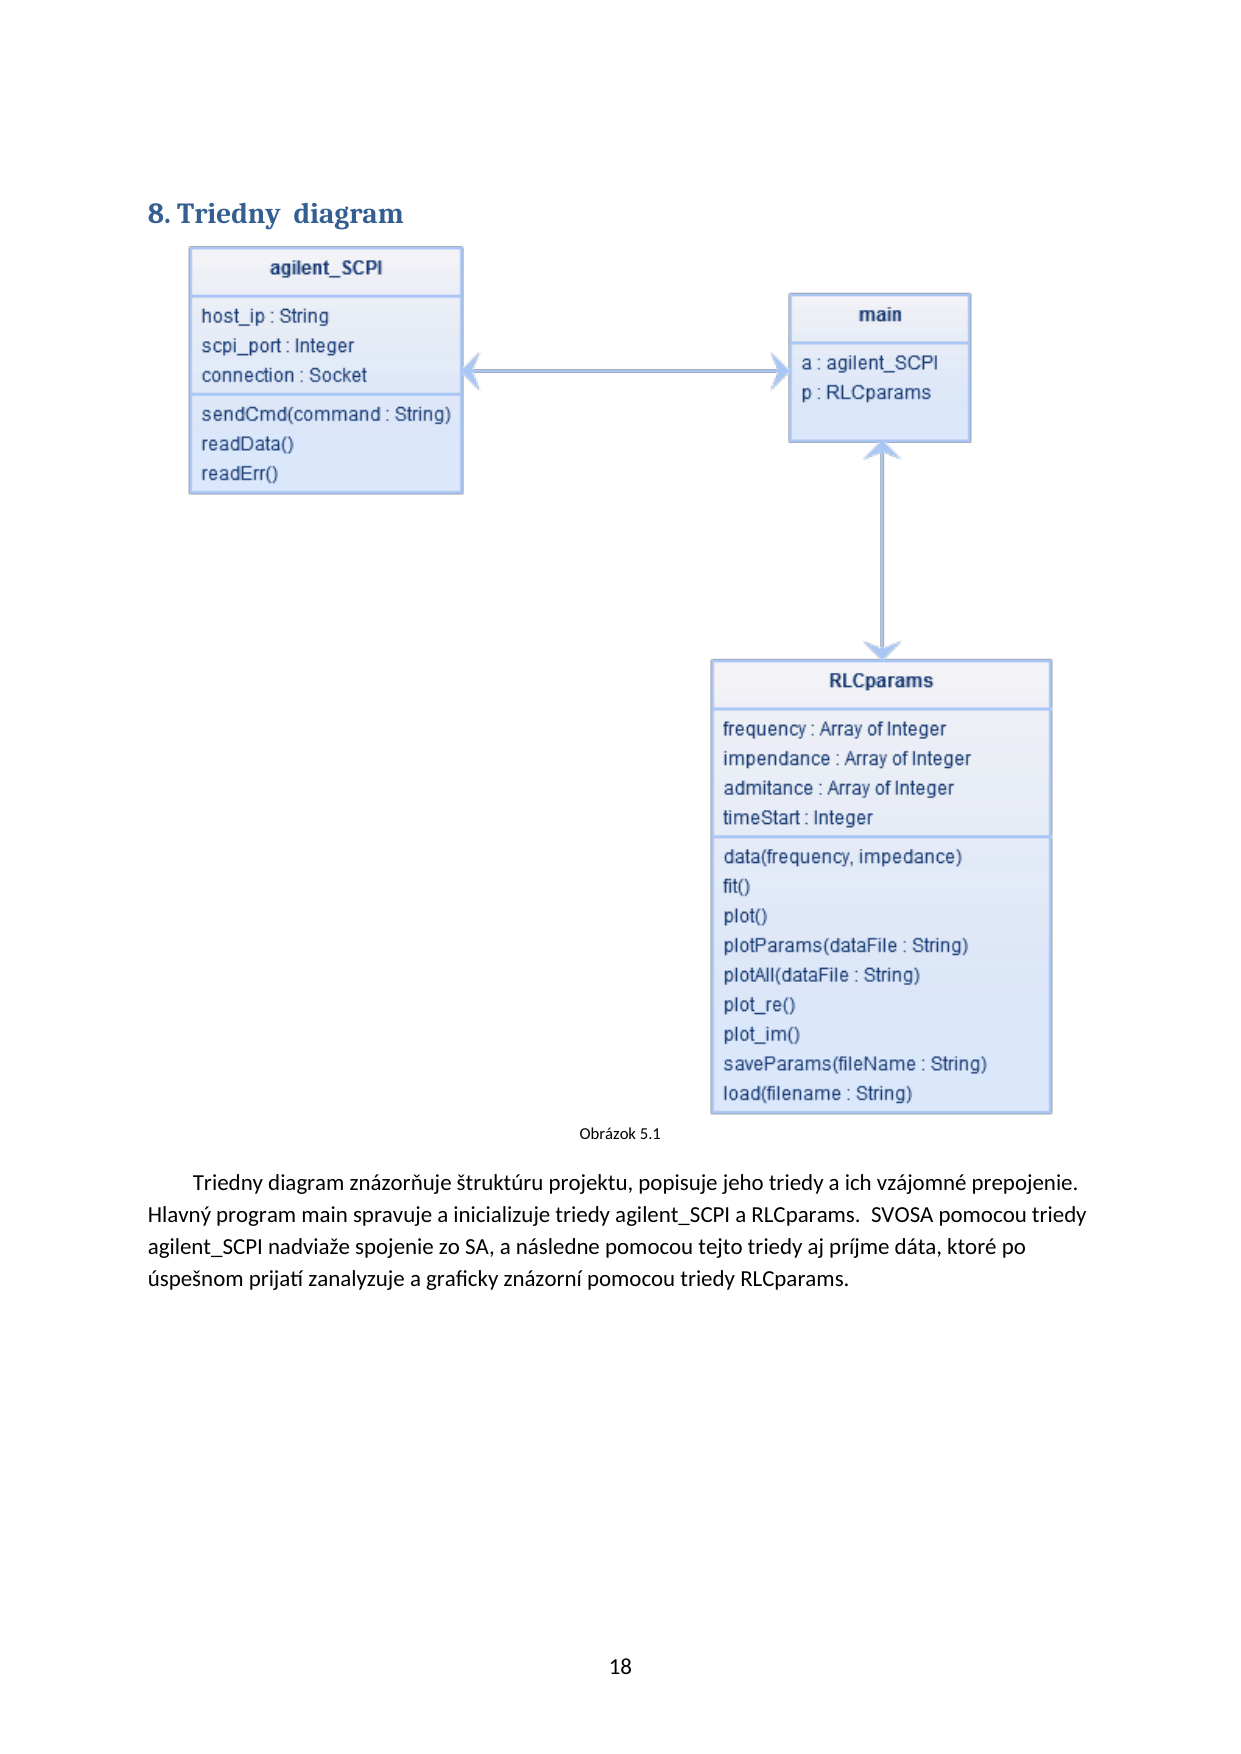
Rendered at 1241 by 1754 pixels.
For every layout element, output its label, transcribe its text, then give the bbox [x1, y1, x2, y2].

subtitle 8. Triedny diagram [148, 198, 1093, 231]
text Triedny diagram znázorňuje štruktúru projektu, popisuje jeho triedy a ich vzájomné prepojenie. Hlavný program main spravuje a inicializuje triedy agilent_SCPI a RLCparams. SVOSA pomocou triedy agilent_SCPI nadviaže spojenie zo SA, a následne pomocou tejto triedy aj príjme dáta, ktoré po úspešnom prijatí zanalyzuje a graficky znázorní pomocou triedy RLCparams. [148, 1168, 1093, 1292]
picture [183, 242, 1057, 1119]
text Obrázok 5.1 [148, 236, 1093, 1144]
